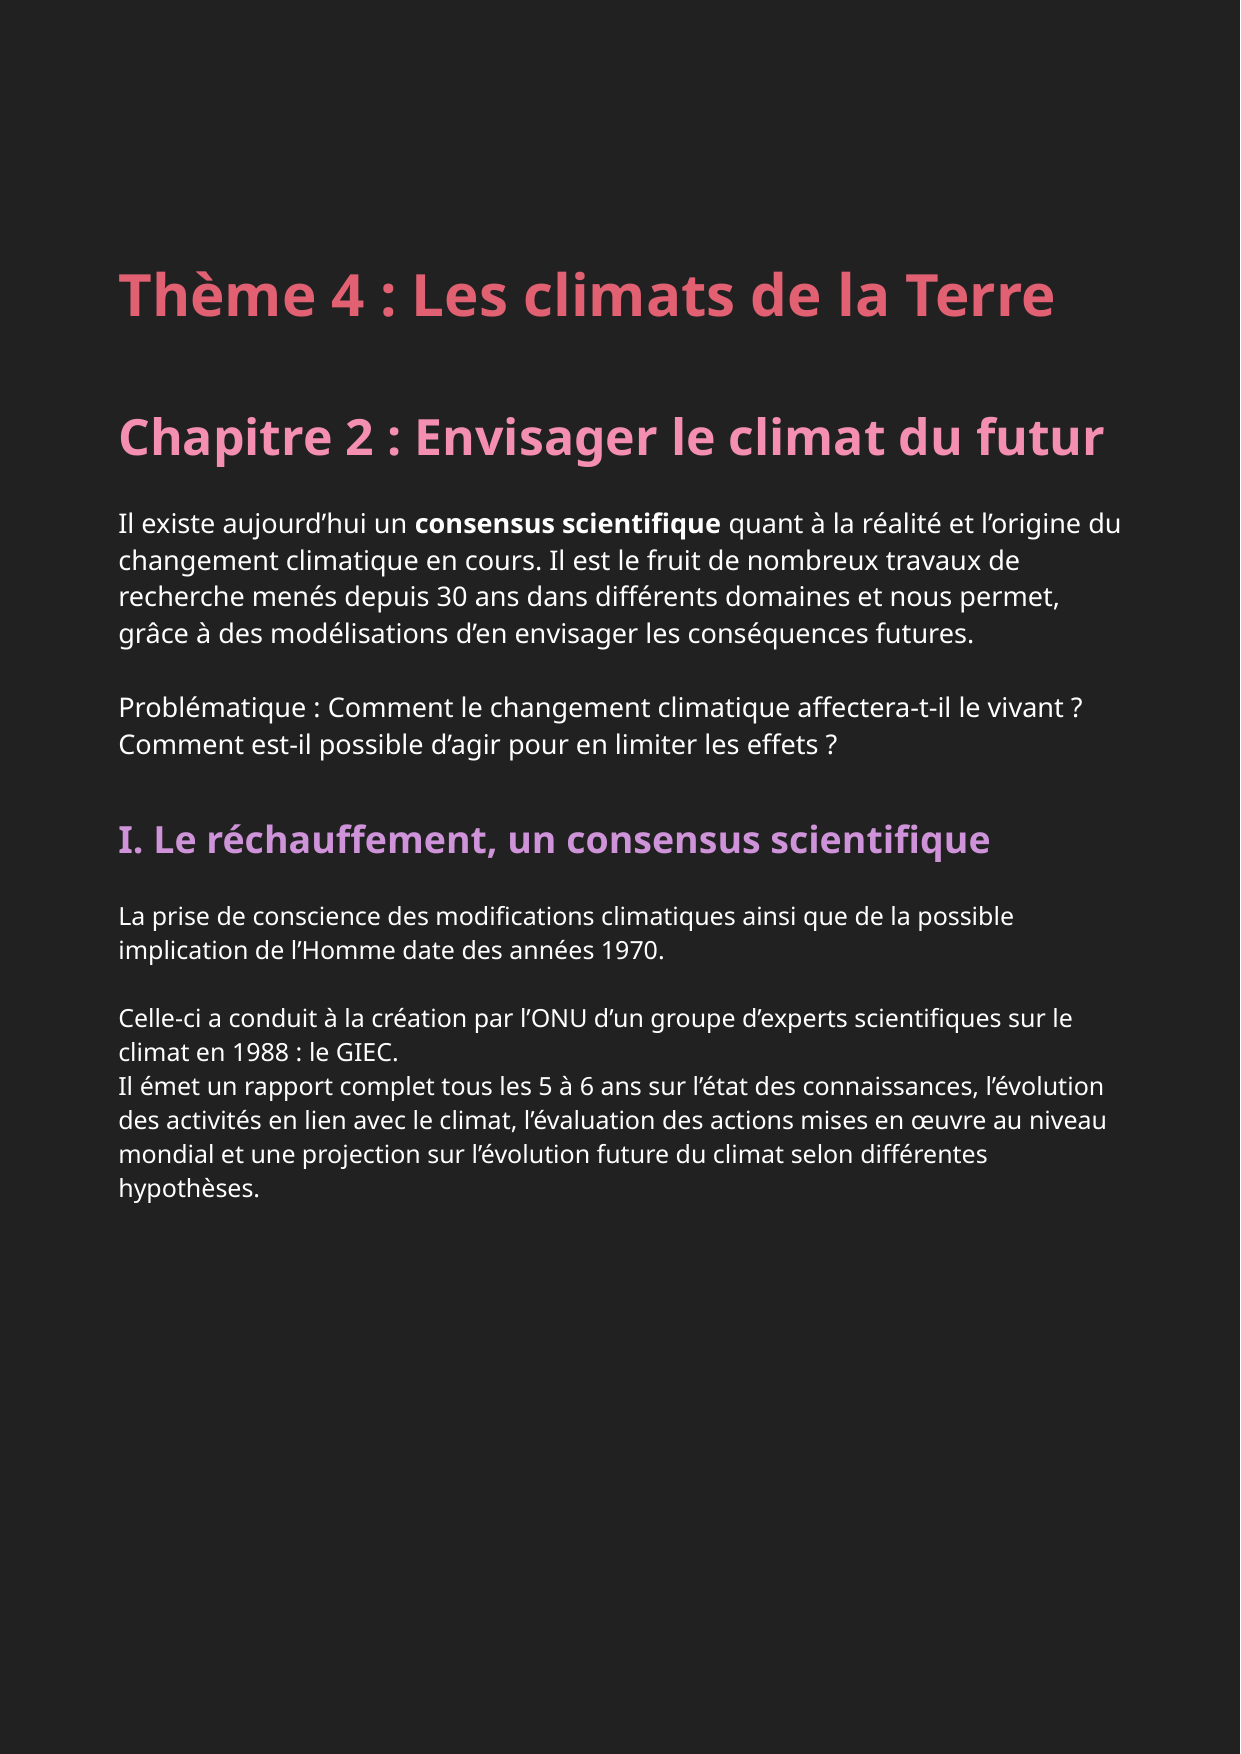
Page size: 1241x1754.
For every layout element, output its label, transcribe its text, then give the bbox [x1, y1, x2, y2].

text Il émet un rapport complet tous les 5 à 6 ans sur l’état des connaissances, l’évolution des activités en lien avec le climat, l’évaluation des actions mises en œuvre au niveau mondial et une projection sur l’évolution future du climat selon différentes hypothèses. [118, 1069, 1122, 1205]
text La prise de conscience des modifications climatiques ainsi que de la possible implication de l’Homme date des années 1970. [118, 898, 1122, 967]
text Chapitre 2 : Envisager le climat du futur [118, 402, 1122, 470]
text Comment est-il possible d’agir pour en limiter les effets ? [118, 725, 1122, 762]
text Problématique : Comment le changement climatique affectera-t-il le vivant ? [118, 688, 1122, 725]
text I. Le réchauffement, un consensus scientifique [118, 813, 1122, 864]
text Il existe aujourd’hui un consensus scientifique quant à la réalité et l’origine du changement climatique en cours. Il est le fruit de nombreux travaux de recherche menés depuis 30 ans dans différents domaines et nous permet, grâce à des modélisations d’en envisager les conséquences futures. [118, 504, 1122, 652]
text Celle-ci a conduit à la création par l’ONU d’un groupe d’experts scientifiques sur le climat en 1988 : le GIEC. [118, 1001, 1122, 1069]
text Thème 4 : Les climats de la Terre [118, 254, 1122, 334]
